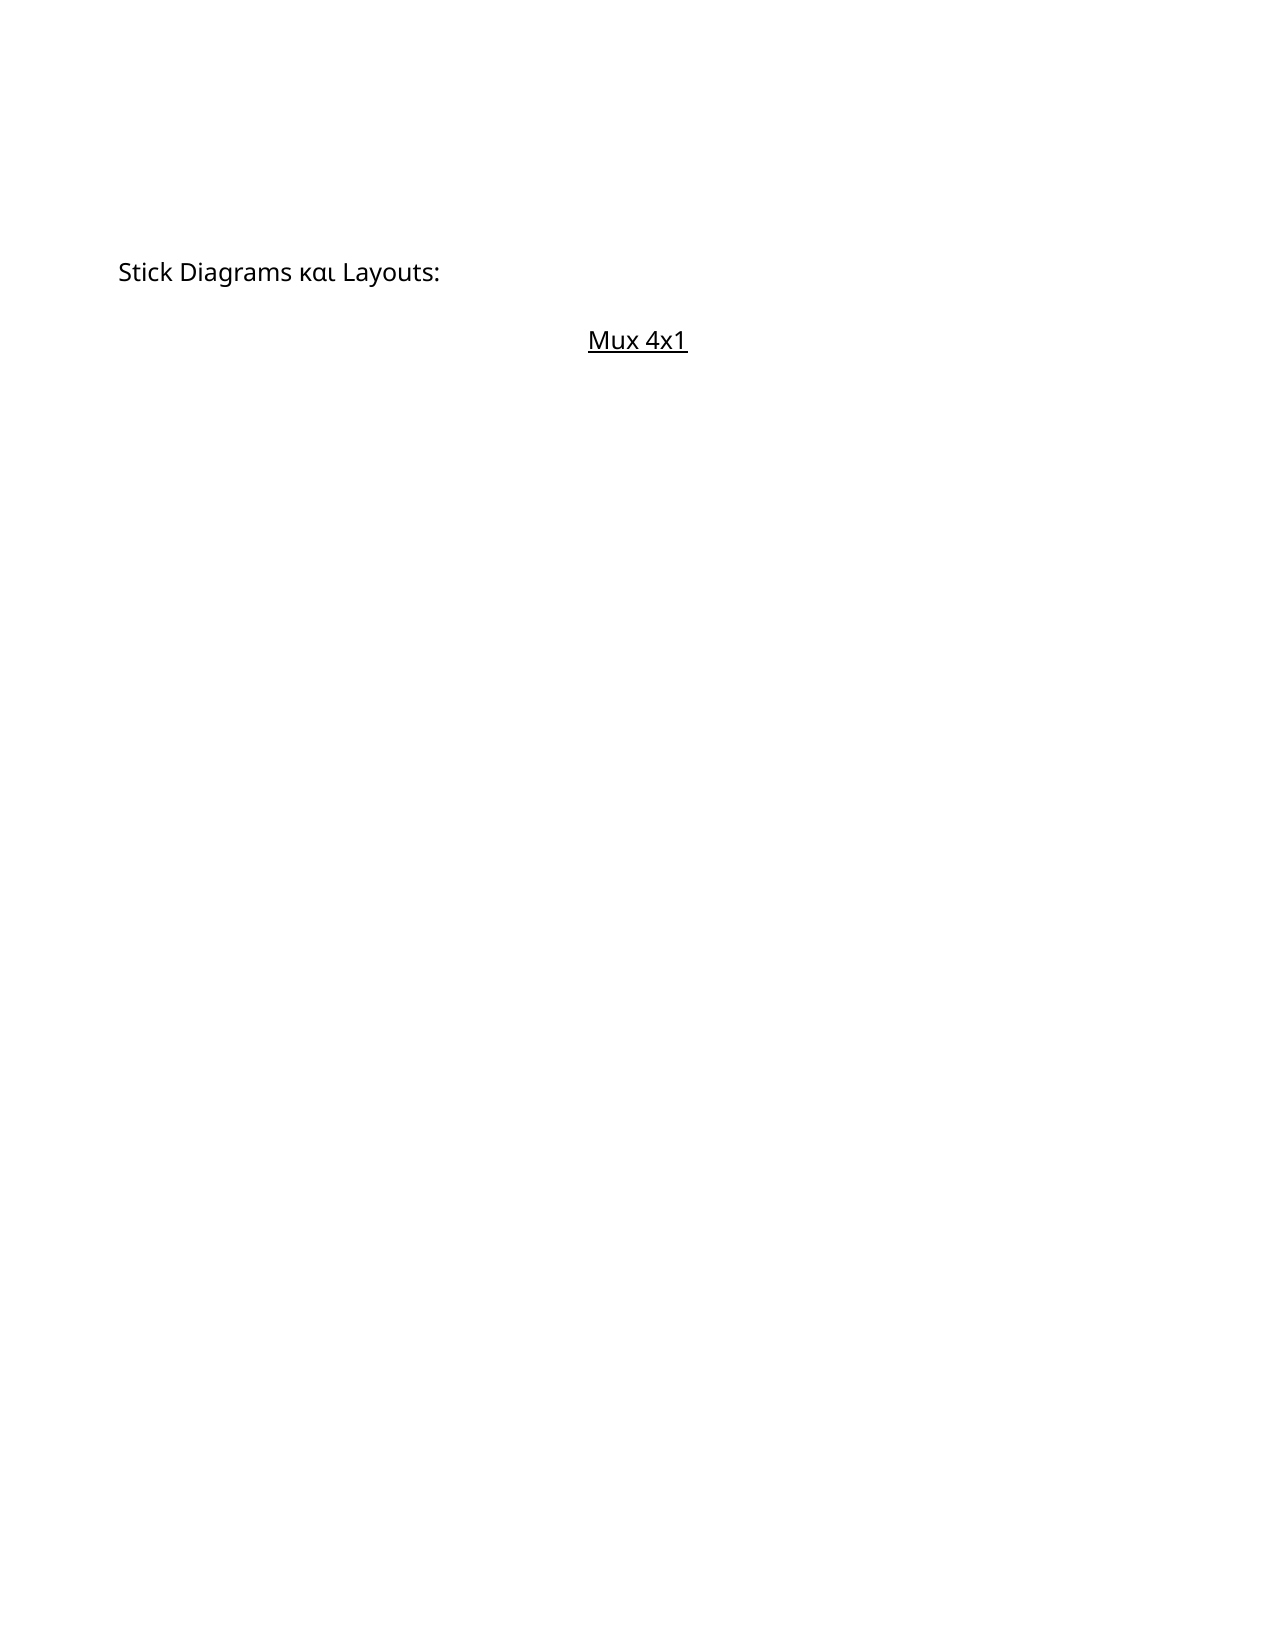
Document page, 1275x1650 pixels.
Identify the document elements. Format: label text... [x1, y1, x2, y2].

text Mux 4x1 [118, 322, 1157, 357]
text Stick Diagrams και Layouts: [118, 254, 1157, 288]
